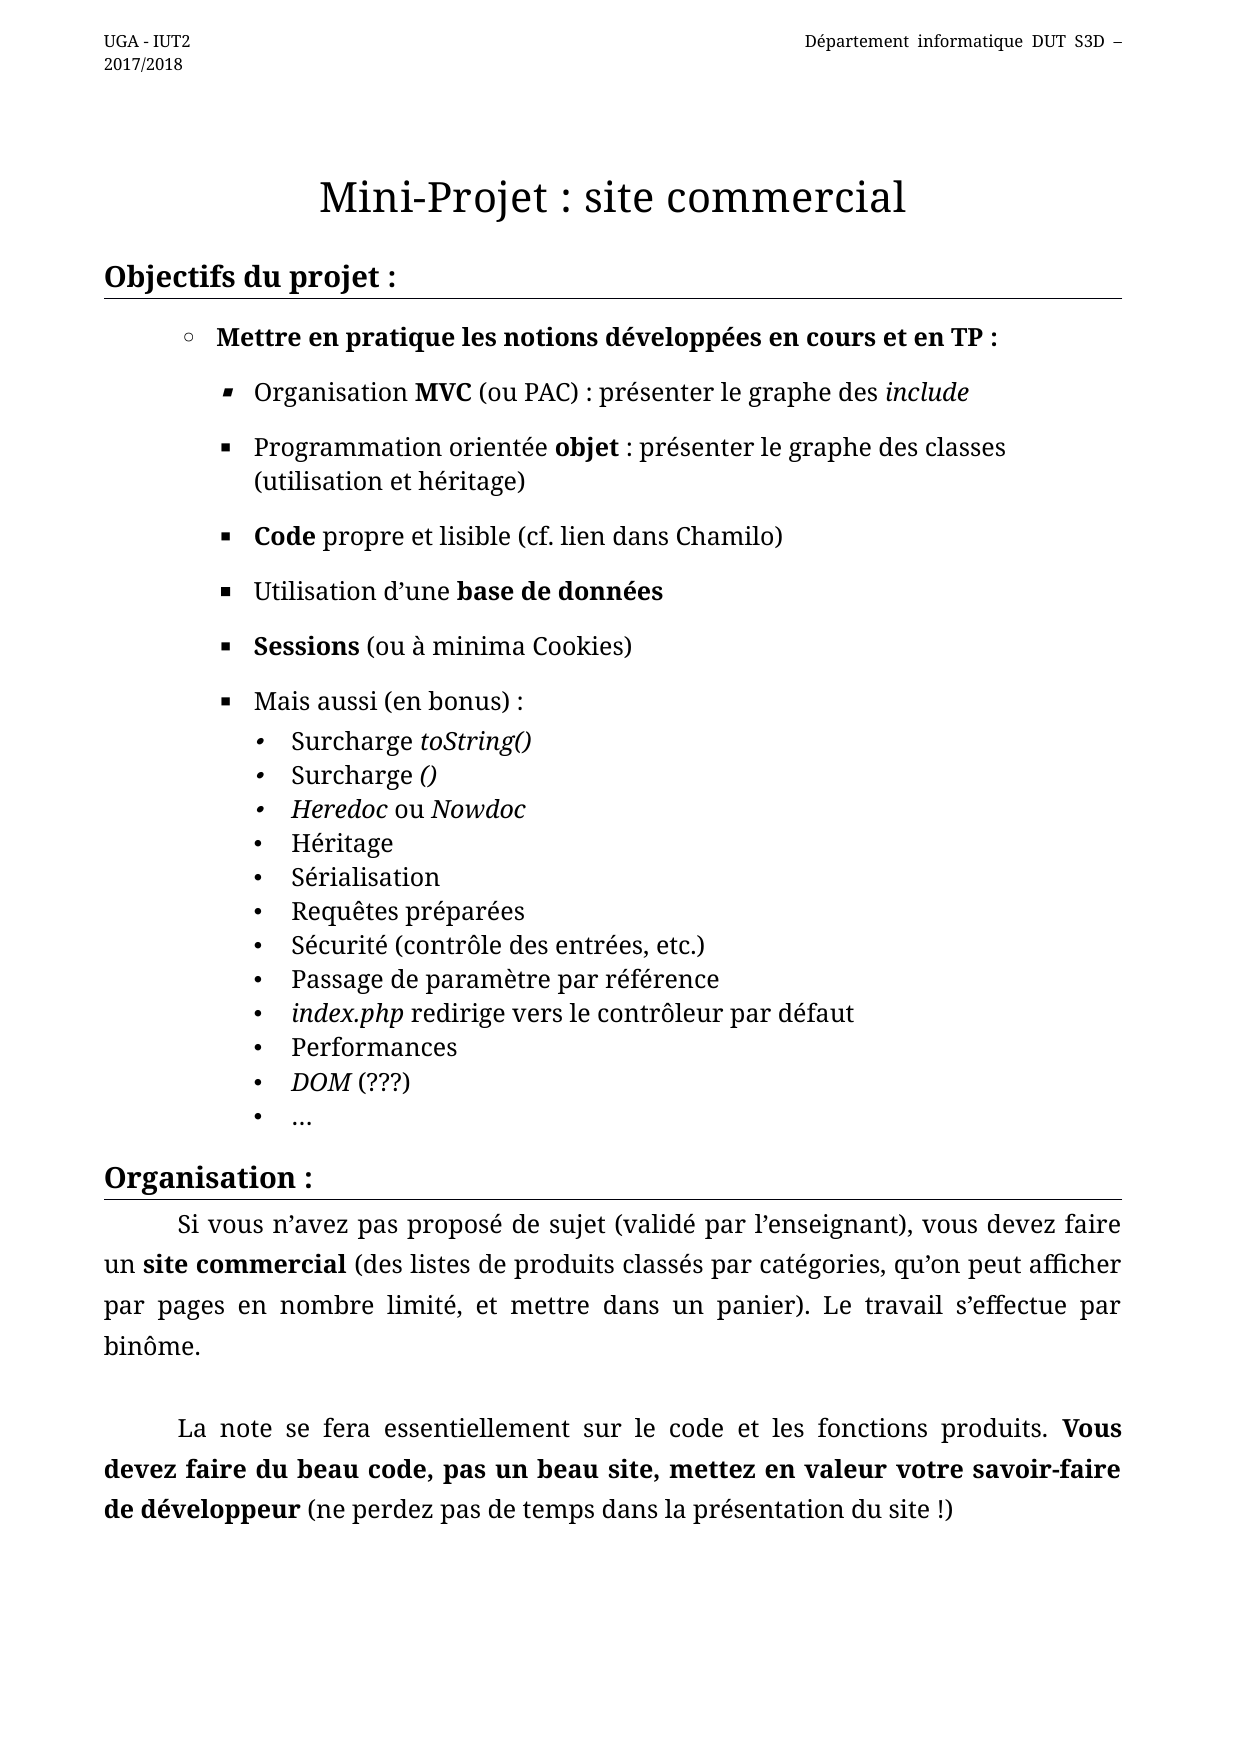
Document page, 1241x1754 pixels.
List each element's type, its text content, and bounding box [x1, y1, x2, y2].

subtitle Sessions (ou à minima Cookies) [216, 628, 1122, 662]
list Heredoc ou Nowdoc [253, 792, 1122, 826]
list index.php redirige vers le contrôleur par défaut [253, 996, 1122, 1030]
list Performances [253, 1030, 1122, 1064]
subtitle Programmation orientée objet : présenter le graphe des classes (utilisation et héritage) [216, 429, 1122, 498]
subtitle Utilisation d’une base de données [216, 573, 1122, 607]
subtitle Mais aussi (en bonus) : [216, 683, 1122, 717]
list Requêtes préparées [253, 894, 1122, 928]
text Si vous n’avez pas proposé de sujet (validé par l’enseignant), vous devez faire un site commercial (des listes de produits classés par catégories, qu’on peut afficher par pages en nombre limité, et mettre dans un panier). Le travail s’effectue par binôme. [103, 1206, 1122, 1363]
list Passage de paramètre par référence [253, 962, 1122, 996]
subtitle Mettre en pratique les notions développées en cours et en TP : [178, 320, 1122, 354]
text La note se fera essentiellement sur le code et les fonctions produits. Vous devez faire du beau code, pas un beau site, mettez en valeur votre savoir-faire de développeur (ne perdez pas de temps dans la présentation du site !) [103, 1411, 1122, 1526]
title Mini-Projet : site commercial [103, 168, 1122, 225]
list Héritage [253, 826, 1122, 860]
list … [253, 1098, 1122, 1132]
subtitle Objectifs du projet : [103, 256, 1122, 299]
subtitle Organisation MVC (ou PAC) : présenter le graphe des include [216, 375, 1122, 409]
list DOM (???) [253, 1064, 1122, 1098]
subtitle Organisation : [103, 1157, 1122, 1200]
list Sécurité (contrôle des entrées, etc.) [253, 928, 1122, 962]
subtitle Code propre et lisible (cf. lien dans Chamilo) [216, 518, 1122, 553]
list Sérialisation [253, 860, 1122, 894]
list Surcharge () [253, 758, 1122, 792]
list Surcharge toString() [253, 723, 1122, 758]
